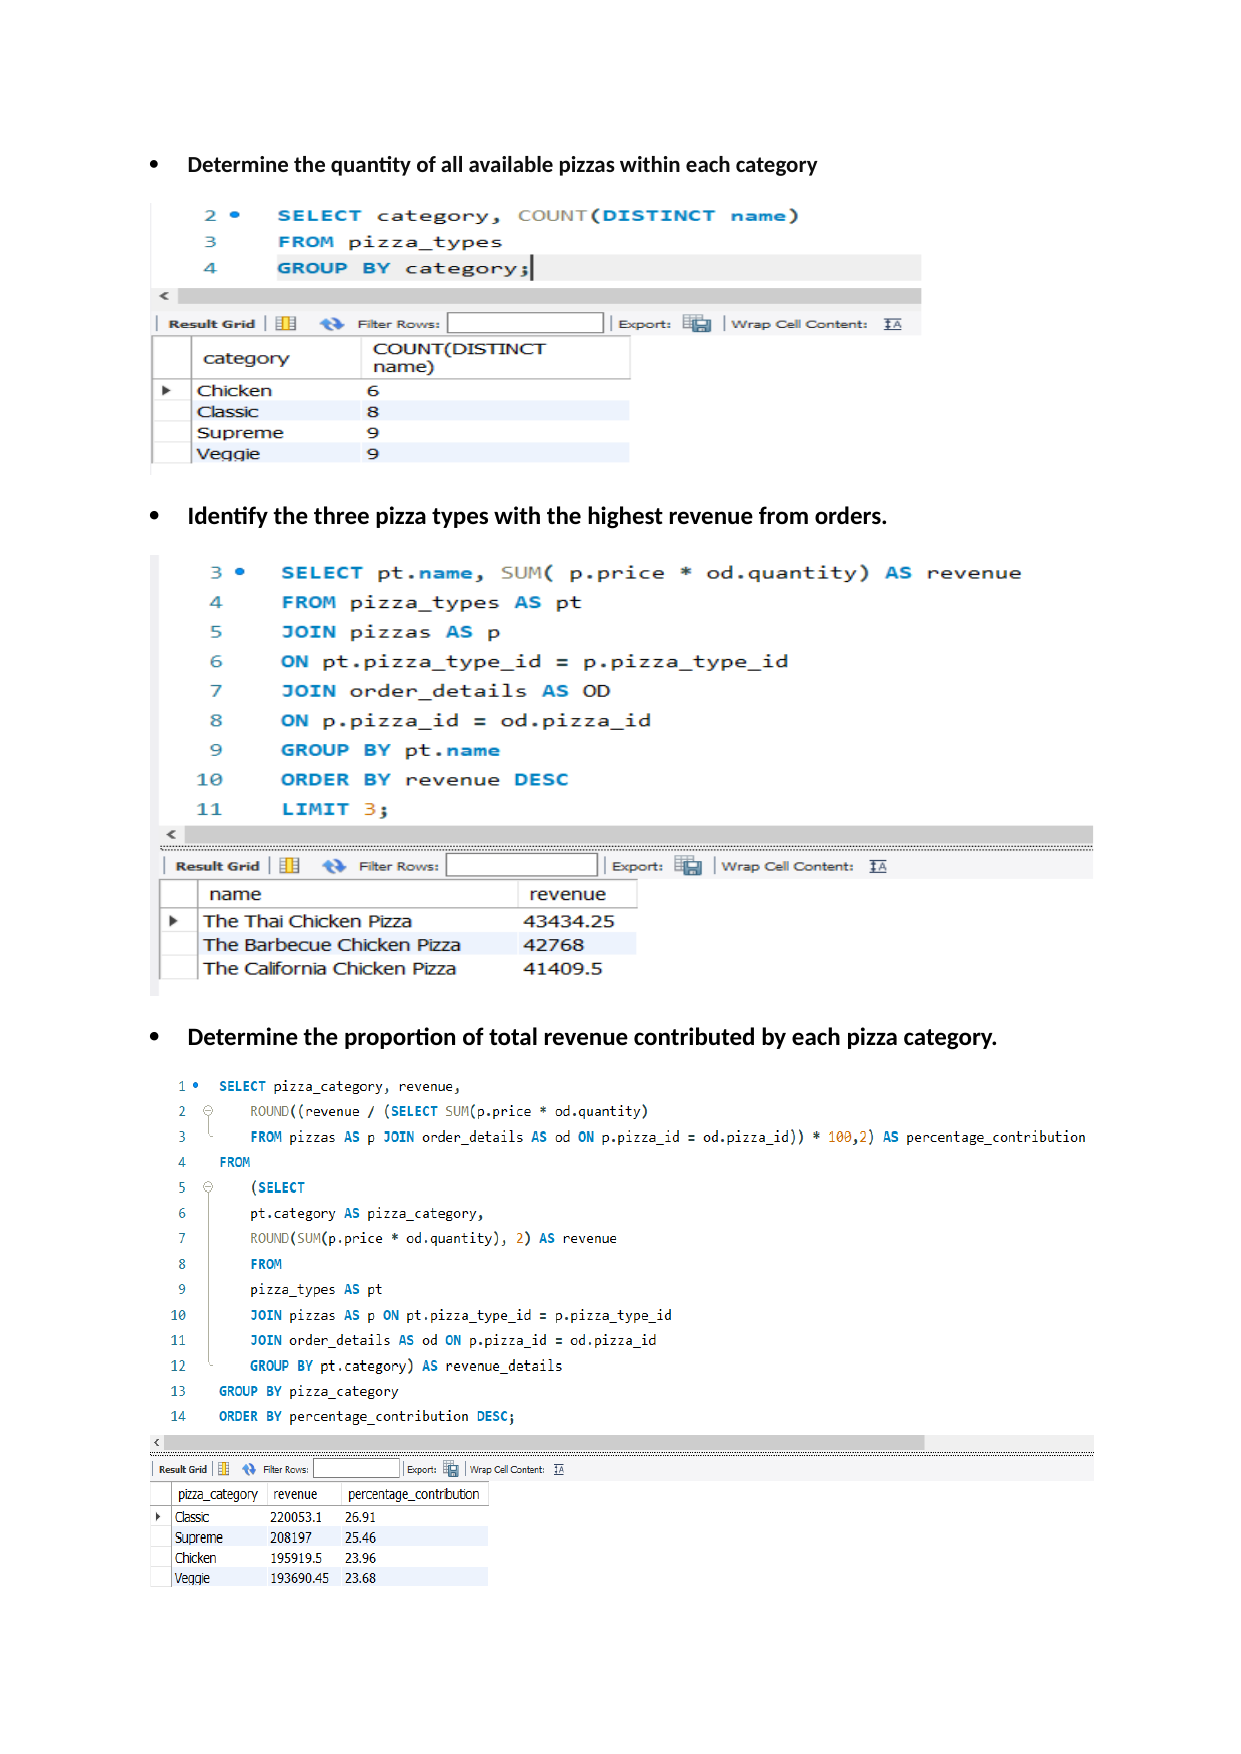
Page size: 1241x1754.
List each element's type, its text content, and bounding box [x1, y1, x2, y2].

list Determine the proportion of total revenue contributed by each pizza category. [150, 1021, 1090, 1051]
list Determine the quantity of all available pizzas within each category [150, 150, 1090, 178]
list Identify the three pizza types with the highest revenue from orders. [150, 500, 1090, 530]
